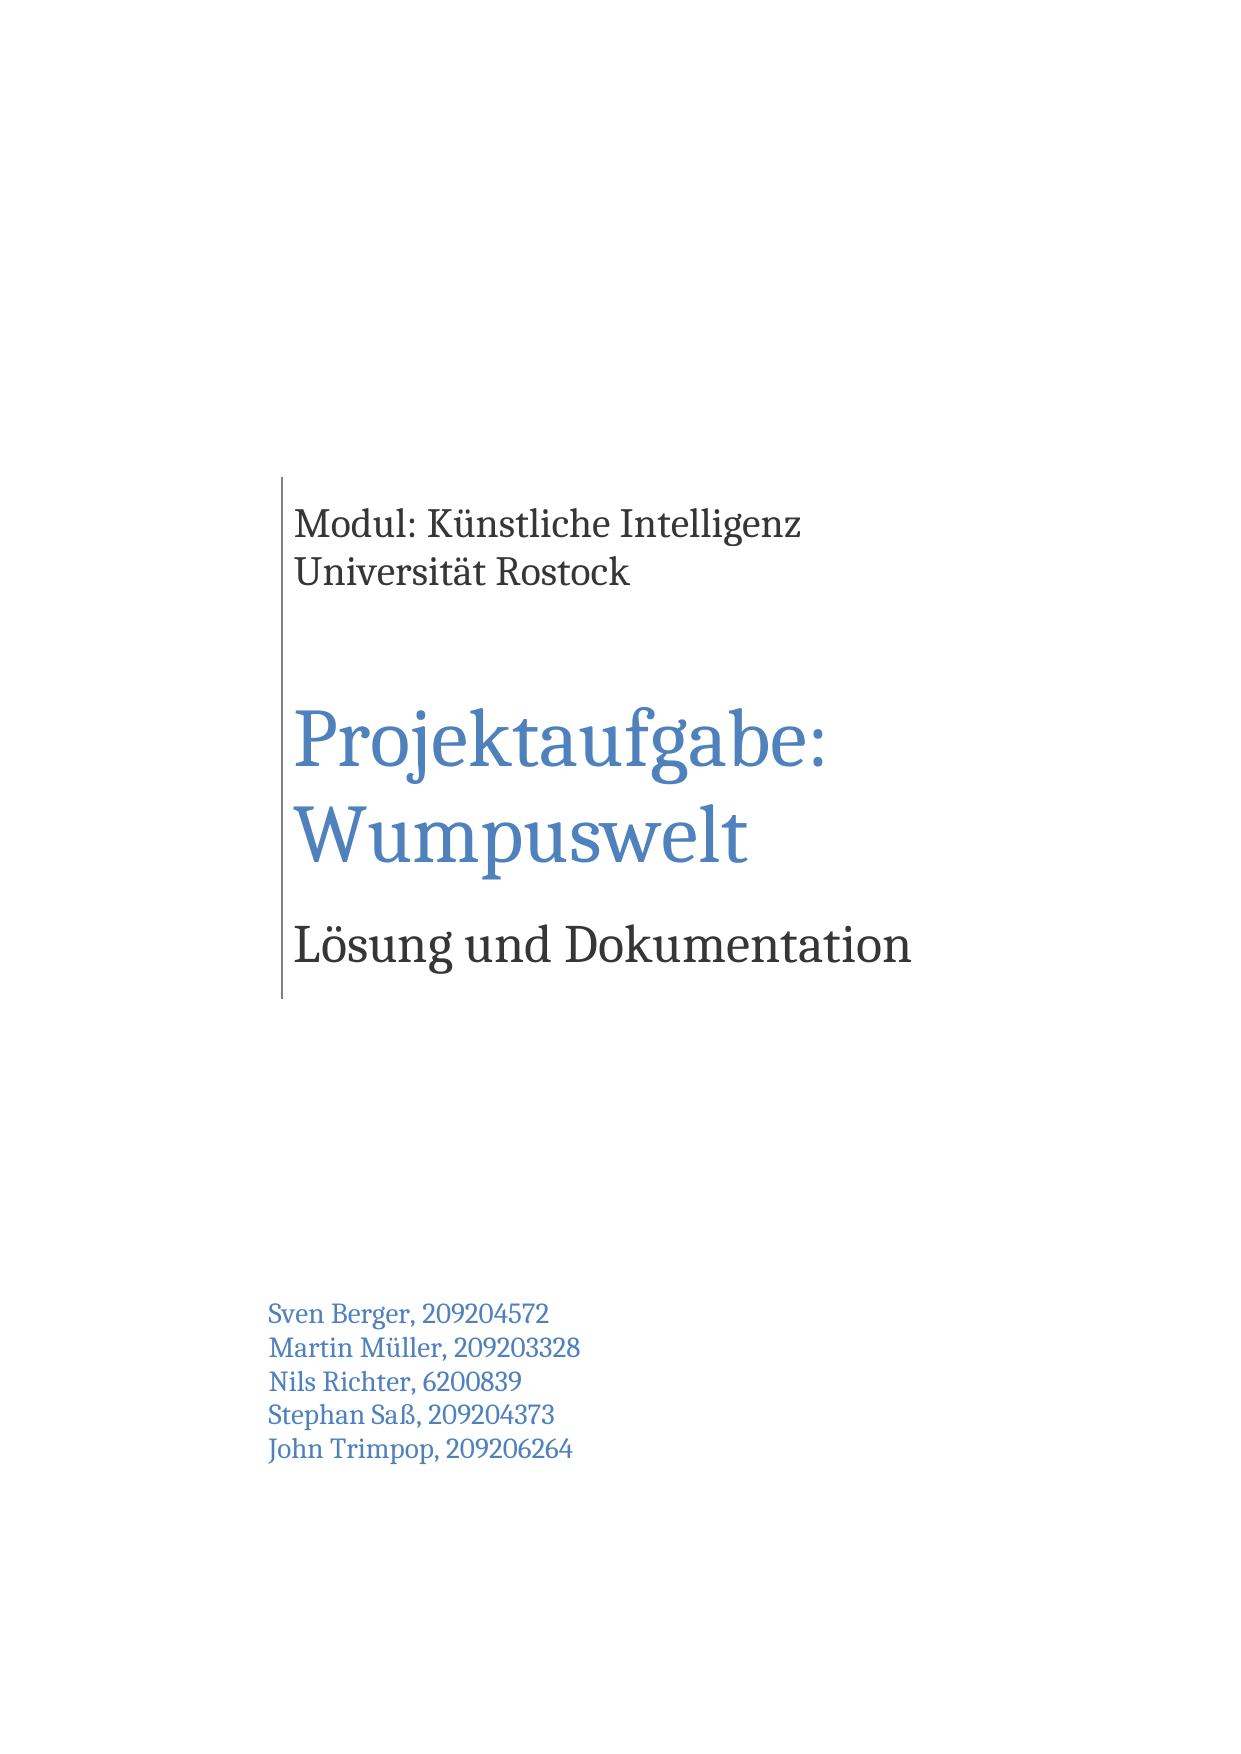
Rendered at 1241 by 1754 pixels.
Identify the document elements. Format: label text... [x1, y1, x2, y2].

table_cell Lösung und Dokumentation [283, 892, 958, 999]
table_header Modul: Künstliche Intelligenz Universität Rostock [283, 477, 958, 691]
table_cell Projektaufgabe: Wumpuswelt [283, 691, 958, 892]
table_header Sven Berger, 209204572 Martin Müller, 209203328 Nils Richter, 6200839 Stephan Saß, 209204373 John Trimpop, 209206264 [256, 1275, 984, 1488]
table_cell [256, 1488, 984, 1561]
